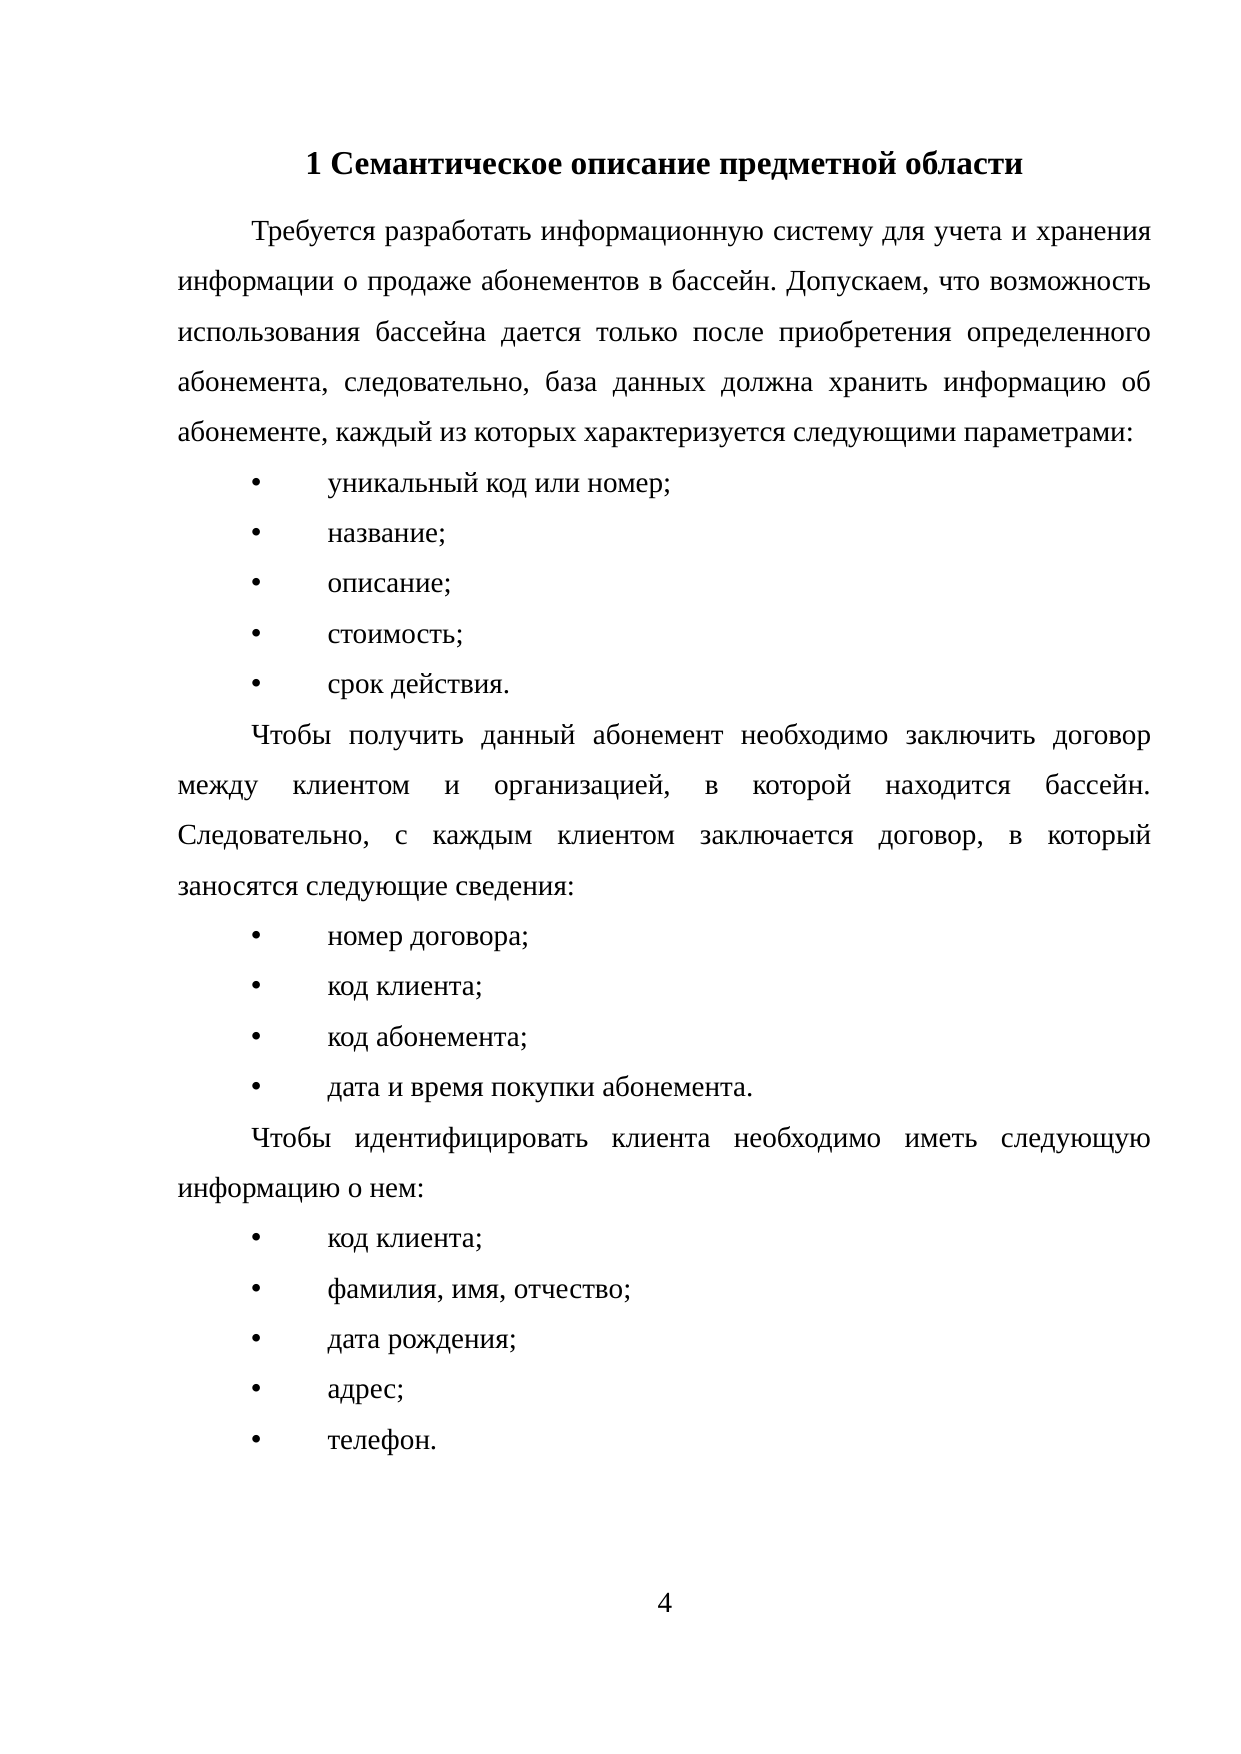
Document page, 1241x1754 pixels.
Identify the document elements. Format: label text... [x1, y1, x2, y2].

text Чтобы идентифицировать клиента необходимо иметь следующую информацию о нем: [177, 1120, 1152, 1203]
list описание; [177, 566, 1152, 599]
list уникальный код или номер; [177, 465, 1152, 498]
list дата рождения; [177, 1321, 1152, 1355]
list номер договора; [177, 918, 1152, 952]
list телефон. [177, 1422, 1152, 1456]
list срок действия. [177, 666, 1152, 700]
list дата и время покупки абонемента. [177, 1069, 1152, 1103]
text Требуется разработать информационную систему для учета и хранения информации о продаже абонементов в бассейн. Допускаем, что возможность использования бассейна дается только после приобретения определенного абонемента, следовательно, база данных должна хранить информацию об абонементе, каждый из которых характеризуется следующими параметрами: [177, 213, 1152, 448]
list название; [177, 515, 1152, 549]
list код клиента; [177, 968, 1152, 1002]
list фамилия, имя, отчество; [177, 1271, 1152, 1304]
list адрес; [177, 1372, 1152, 1405]
subtitle 1 Семантическое описание предметной области [177, 143, 1152, 181]
list стоимость; [177, 616, 1152, 649]
list код абонемента; [177, 1019, 1152, 1052]
text Чтобы получить данный абонемент необходимо заключить договор между клиентом и организацией, в которой находится бассейн. Следовательно, с каждым клиентом заключается договор, в который заносятся следующие сведения: [177, 717, 1152, 901]
list код клиента; [177, 1220, 1152, 1254]
